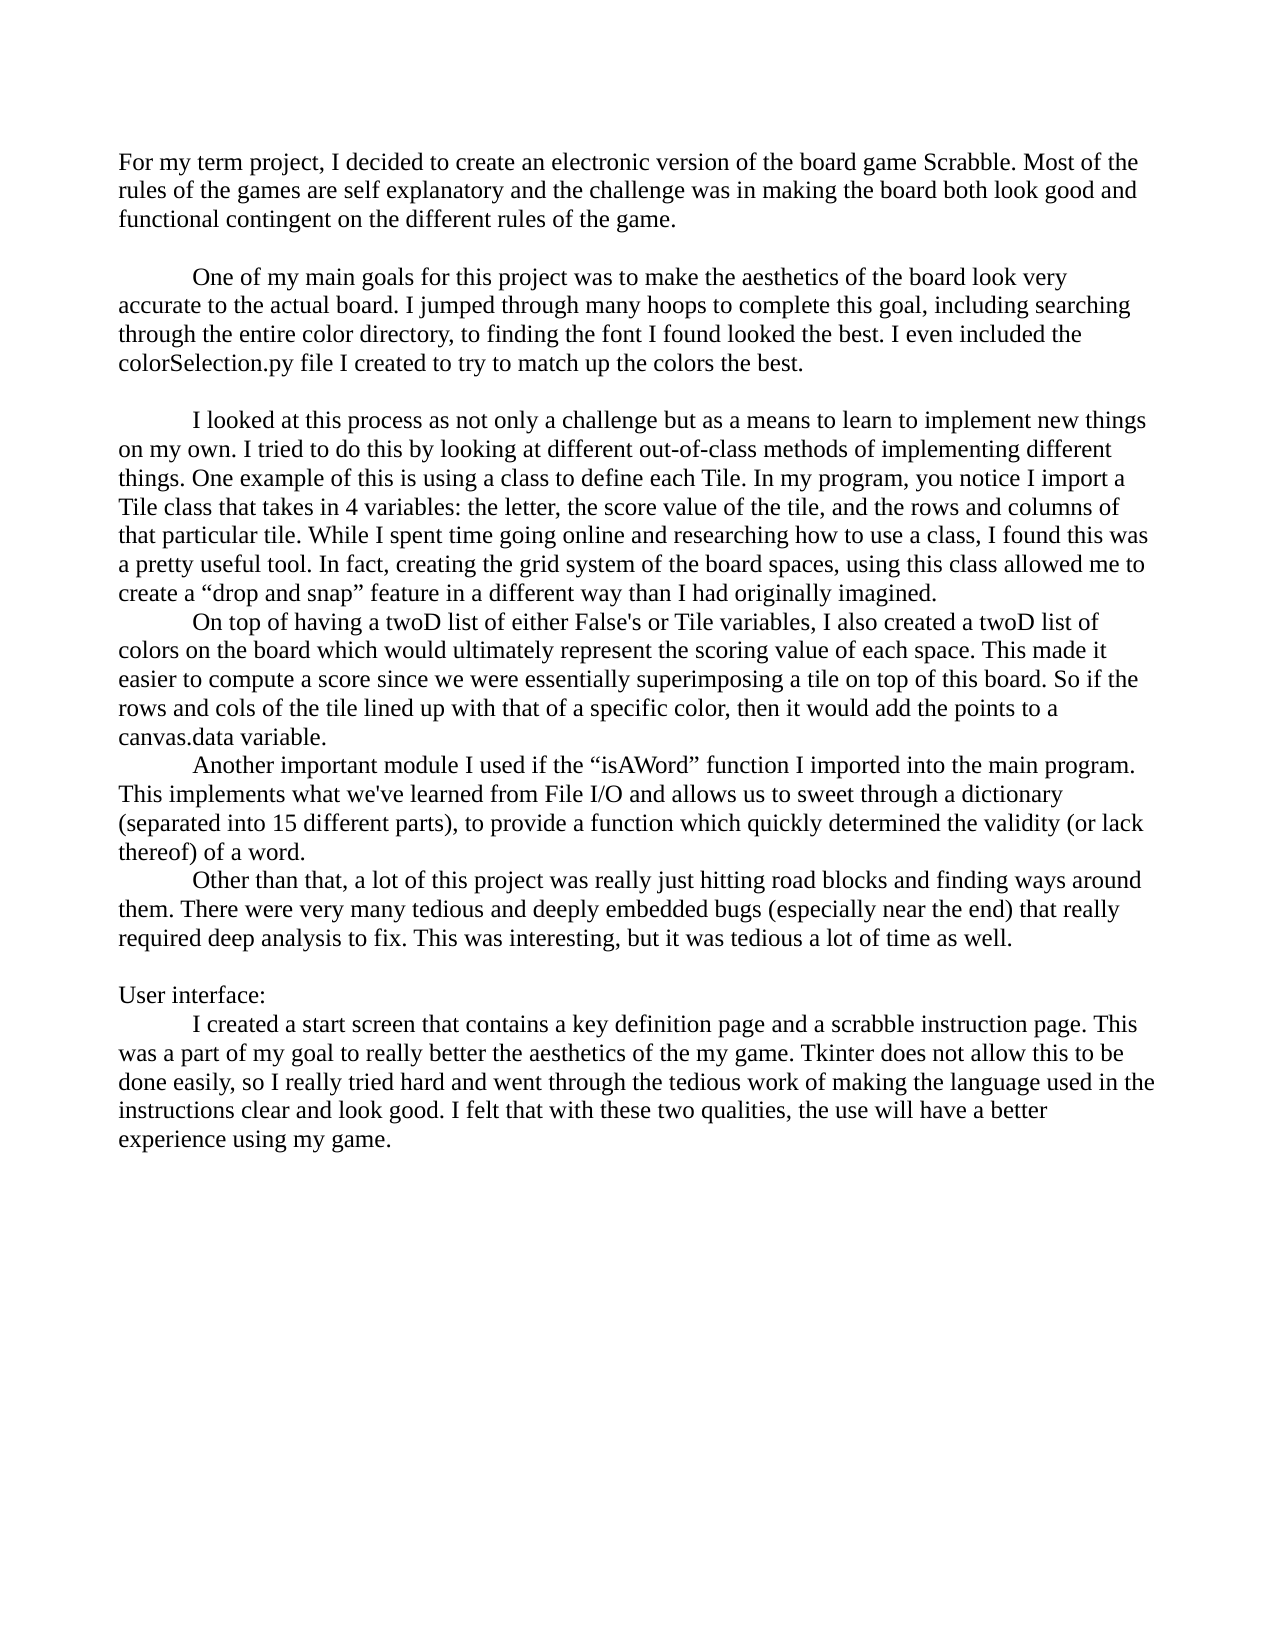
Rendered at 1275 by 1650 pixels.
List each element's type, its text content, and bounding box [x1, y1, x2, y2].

text Other than that, a lot of this project was really just hitting road blocks and finding ways around them. There were very many tedious and deeply embedded bugs (especially near the end) that really required deep analysis to fix. This was interesting, but it was tedious a lot of time as well. [118, 866, 1157, 952]
text I looked at this process as not only a challenge but as a means to learn to implement new things on my own. I tried to do this by looking at different out-of-class methods of implementing different things. One example of this is using a class to define each Tile. In my program, you notice I import a Tile class that takes in 4 variables: the letter, the score value of the tile, and the rows and columns of that particular tile. While I spent time going online and researching how to use a class, I found this was a pretty useful tool. In fact, creating the grid system of the board spaces, using this class allowed me to create a “drop and snap” feature in a different way than I had originally imagined. [118, 406, 1157, 607]
text On top of having a twoD list of either False's or Tile variables, I also created a twoD list of colors on the board which would ultimately represent the scoring value of each space. This made it easier to compute a score since we were essentially superimposing a tile on top of this board. So if the rows and cols of the tile lined up with that of a specific color, then it would add the points to a canvas.data variable. [118, 607, 1157, 751]
text One of my main goals for this project was to make the aesthetics of the board look very accurate to the actual board. I jumped through many hoops to complete this goal, including searching through the entire color directory, to finding the font I found looked the best. I even included the colorSelection.py file I created to try to match up the colors the best. [118, 262, 1157, 377]
text User interface: [118, 981, 1157, 1009]
text I created a start screen that contains a key definition page and a scrabble instruction page. This was a part of my goal to really better the aesthetics of the my game. Tkinter does not allow this to be done easily, so I really tried hard and went through the tedious work of making the language used in the instructions clear and look good. I felt that with these two qualities, the use will have a better experience using my game. [118, 1009, 1157, 1153]
text Another important module I used if the “isAWord” function I imported into the main program. This implements what we've learned from File I/O and allows us to sweet through a dictionary (separated into 15 different parts), to provide a function which quickly determined the validity (or lack thereof) of a word. [118, 751, 1157, 866]
text For my term project, I decided to create an electronic version of the board game Scrabble. Most of the rules of the games are self explanatory and the challenge was in making the board both look good and functional contingent on the different rules of the game. [118, 147, 1157, 233]
